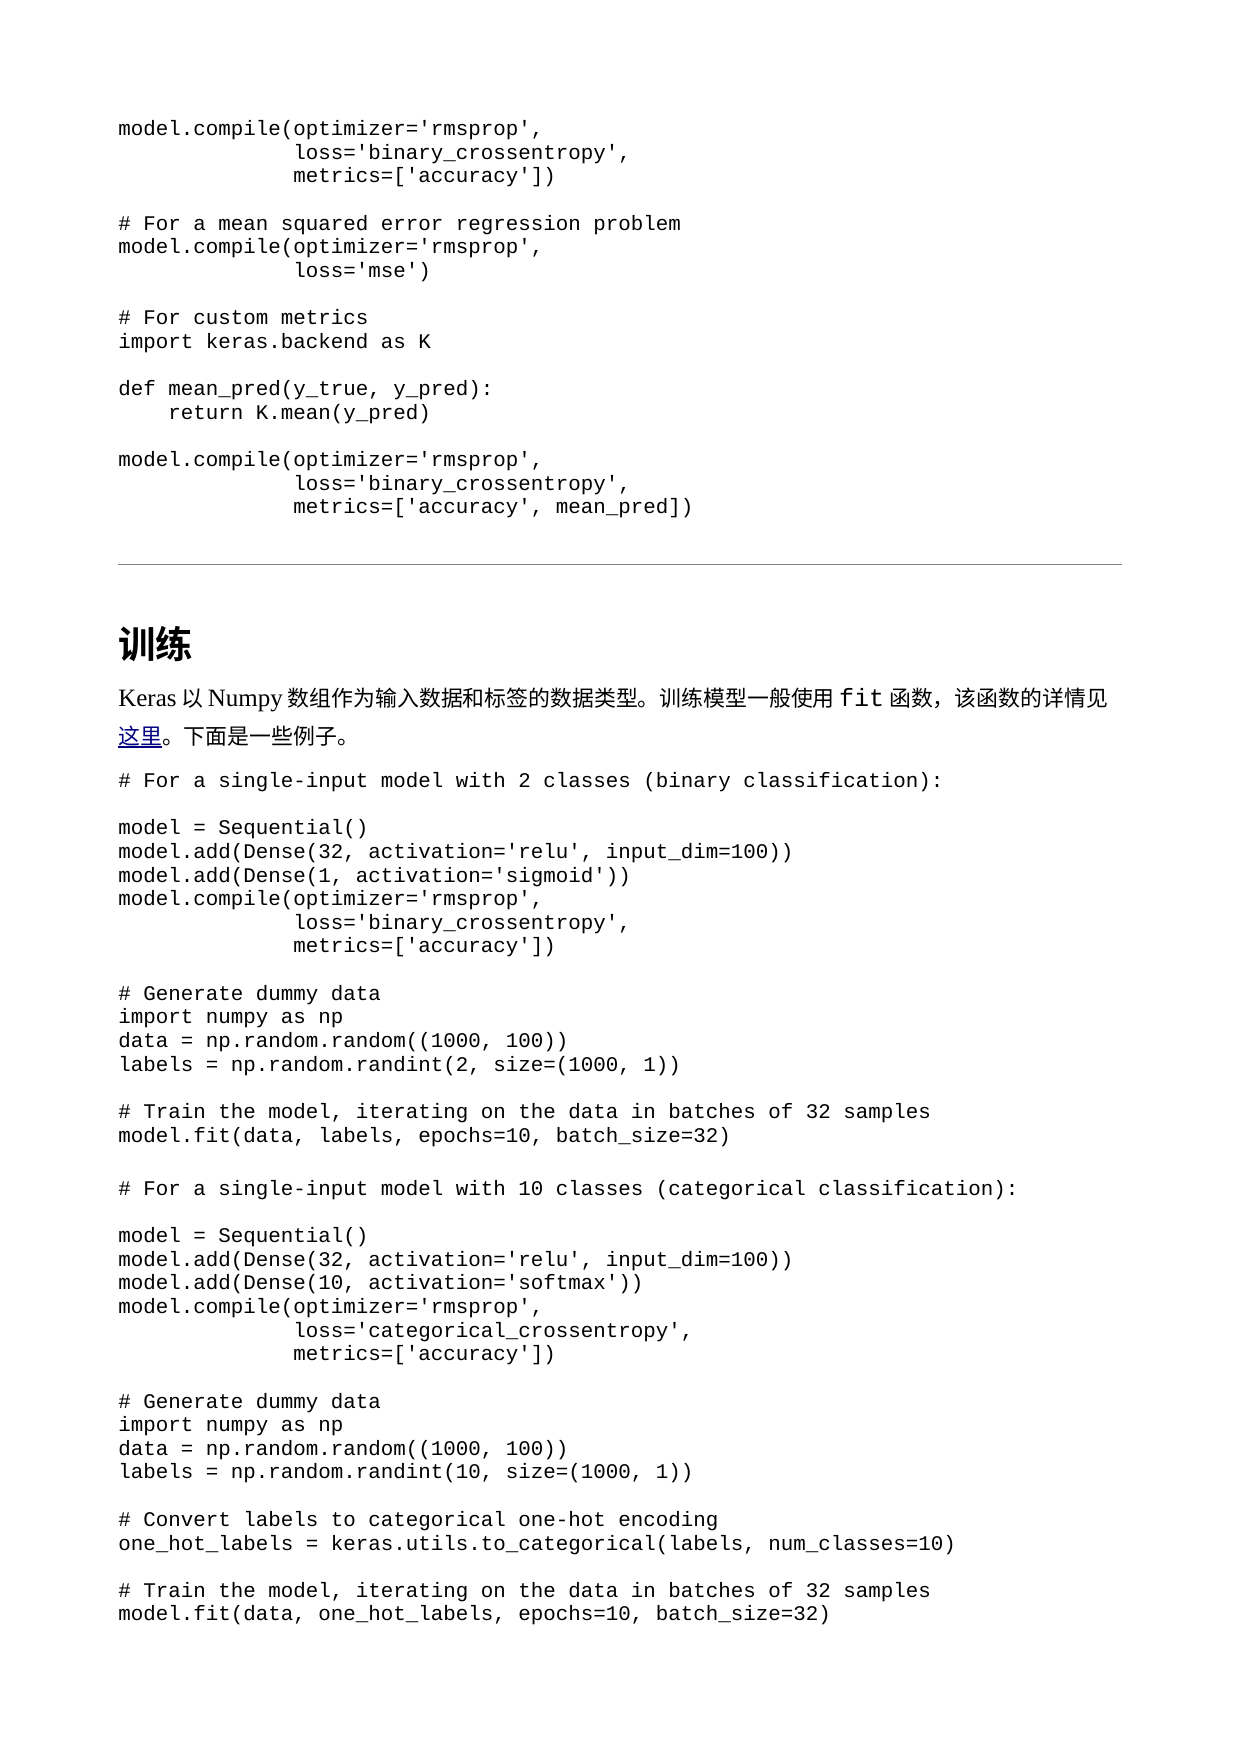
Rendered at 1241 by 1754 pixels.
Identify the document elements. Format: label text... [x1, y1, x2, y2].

text # Generate dummy data [118, 983, 1122, 1006]
text import numpy as np [118, 1006, 1122, 1030]
text loss='categorical_crossentropy', [118, 1320, 1122, 1343]
text model.compile(optimizer='rmsprop', [118, 888, 1122, 912]
text model.compile(optimizer='rmsprop', [118, 1296, 1122, 1320]
text model = Sequential() [118, 817, 1122, 841]
text # Train the model, iterating on the data in batches of 32 samples [118, 1101, 1122, 1125]
text model.fit(data, one_hot_labels, epochs=10, batch_size=32) [118, 1603, 1122, 1627]
text loss='binary_crossentropy', [118, 912, 1122, 936]
text # Train the model, iterating on the data in batches of 32 samples [118, 1580, 1122, 1603]
text model.compile(optimizer='rmsprop', [118, 118, 1122, 142]
text # Generate dummy data [118, 1391, 1122, 1414]
text # For custom metrics [118, 307, 1122, 331]
text model.fit(data, labels, epochs=10, batch_size=32) [118, 1125, 1122, 1148]
text metrics=['accuracy']) [118, 936, 1122, 959]
text def mean_pred(y_true, y_pred): [118, 378, 1122, 402]
text import keras.backend as K [118, 331, 1122, 354]
text return K.mean(y_pred) [118, 402, 1122, 426]
text metrics=['accuracy']) [118, 1343, 1122, 1367]
text # For a mean squared error regression problem [118, 213, 1122, 236]
text metrics=['accuracy', mean_pred]) [118, 496, 1122, 520]
text # For a single-input model with 10 classes (categorical classification): [118, 1178, 1122, 1201]
text model.add(Dense(32, activation='relu', input_dim=100)) [118, 841, 1122, 864]
text loss='binary_crossentropy', [118, 473, 1122, 496]
subtitle 训练 [118, 614, 1122, 669]
text # For a single-input model with 2 classes (binary classification): [118, 770, 1122, 794]
text data = np.random.random((1000, 100)) [118, 1030, 1122, 1054]
text model.compile(optimizer='rmsprop', [118, 449, 1122, 473]
text model.add(Dense(32, activation='relu', input_dim=100)) [118, 1249, 1122, 1272]
text model.add(Dense(1, activation='sigmoid')) [118, 864, 1122, 888]
text model.compile(optimizer='rmsprop', [118, 236, 1122, 260]
text import numpy as np [118, 1414, 1122, 1438]
text metrics=['accuracy']) [118, 165, 1122, 189]
text labels = np.random.randint(10, size=(1000, 1)) [118, 1462, 1122, 1485]
text model.add(Dense(10, activation='softmax')) [118, 1272, 1122, 1296]
text loss='mse') [118, 260, 1122, 284]
text model = Sequential() [118, 1225, 1122, 1249]
text Keras以Numpy数组作为输入数据和标签的数据类型。训练模型一般使用fit函数，该函数的详情见这里。下面是一些例子。 [118, 681, 1122, 751]
text loss='binary_crossentropy', [118, 142, 1122, 165]
text data = np.random.random((1000, 100)) [118, 1438, 1122, 1462]
text labels = np.random.randint(2, size=(1000, 1)) [118, 1054, 1122, 1077]
text one_hot_labels = keras.utils.to_categorical(labels, num_classes=10) [118, 1532, 1122, 1556]
text # Convert labels to categorical one-hot encoding [118, 1509, 1122, 1532]
